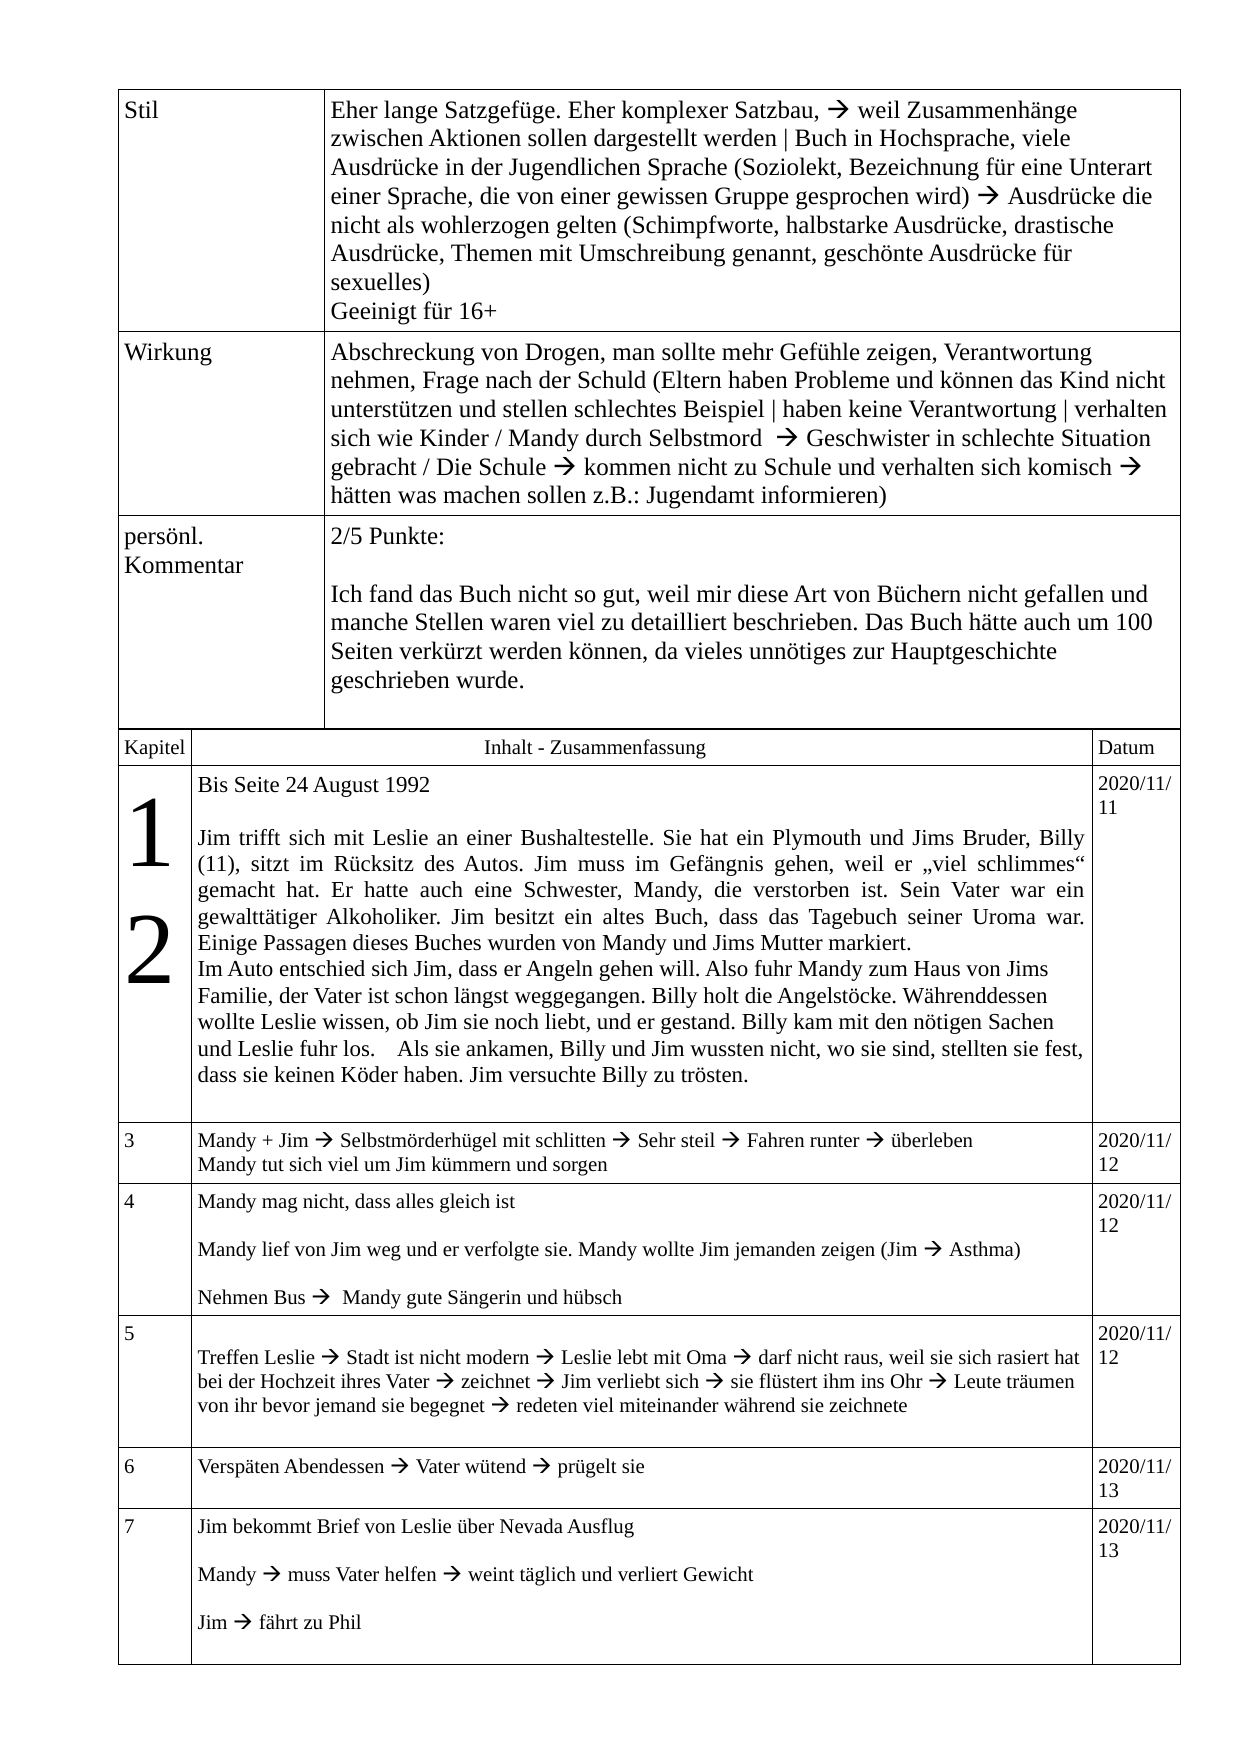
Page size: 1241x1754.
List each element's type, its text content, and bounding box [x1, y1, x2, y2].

table_header Inhalt - Zusammenfassung [192, 730, 1092, 765]
table_cell Stil [119, 90, 324, 331]
table_cell 2020/11/13 [1093, 1448, 1180, 1507]
table_cell 2/5 Punkte: Ich fand das Buch nicht so gut, weil mir diese Art von Büchern nicht gefallen und manche Stellen waren viel zu detailliert beschrieben. Das Buch hätte auch um 100 Seiten verkürzt werden können, da vieles unnötiges zur Hauptgeschichte geschrieben wurde. [325, 516, 1180, 728]
table_cell 7 [119, 1509, 191, 1664]
table_cell 5 [119, 1316, 191, 1447]
table_cell Treffen Leslie  Stadt ist nicht modern  Leslie lebt mit Oma  darf nicht raus, weil sie sich rasiert hat bei der Hochzeit ihres Vater  zeichnet  Jim verliebt sich  sie flüstert ihm ins Ohr  Leute träumen von ihr bevor jemand sie begegnet  redeten viel miteinander während sie zeichnete [192, 1316, 1092, 1447]
table_cell 2020/11/11 [1093, 766, 1180, 1122]
table_cell Mandy + Jim  Selbstmörderhügel mit schlitten  Sehr steil  Fahren runter  überleben Mandy tut sich viel um Jim kümmern und sorgen [192, 1123, 1092, 1183]
table_header Kapitel [119, 730, 191, 765]
table_header Datum [1093, 730, 1180, 765]
table_cell Abschreckung von Drogen, man sollte mehr Gefühle zeigen, Verantwortung nehmen, Frage nach der Schuld (Eltern haben Probleme und können das Kind nicht unterstützen und stellen schlechtes Beispiel | haben keine Verantwortung | verhalten sich wie Kinder / Mandy durch Selbstmord  Geschwister in schlechte Situation gebracht / Die Schule  kommen nicht zu Schule und verhalten sich komisch  hätten was machen sollen z.B.: Jugendamt informieren) [325, 332, 1180, 515]
table_cell 2020/11/12 [1093, 1123, 1180, 1183]
table_cell 1 2 [119, 766, 191, 1122]
table_cell 4 [119, 1184, 191, 1315]
table_cell Mandy mag nicht, dass alles gleich ist Mandy lief von Jim weg und er verfolgte sie. Mandy wollte Jim jemanden zeigen (Jim  Asthma) Nehmen Bus  Mandy gute Sängerin und hübsch [192, 1184, 1092, 1315]
table_cell 2020/11/13 [1093, 1509, 1180, 1664]
table_cell 2020/11/12 [1093, 1184, 1180, 1315]
table_cell Eher lange Satzgefüge. Eher komplexer Satzbau,  weil Zusammenhänge zwischen Aktionen sollen dargestellt werden | Buch in Hochsprache, viele Ausdrücke in der Jugendlichen Sprache (Soziolekt, Bezeichnung für eine Unterart einer Sprache, die von einer gewissen Gruppe gesprochen wird)  Ausdrücke die nicht als wohlerzogen gelten (Schimpfworte, halbstarke Ausdrücke, drastische Ausdrücke, Themen mit Umschreibung genannt, geschönte Ausdrücke für sexuelles) Geeinigt für 16+ [325, 90, 1180, 331]
table_cell Wirkung [119, 332, 324, 515]
table_cell 3 [119, 1123, 191, 1183]
table_cell Jim bekommt Brief von Leslie über Nevada Ausflug Mandy  muss Vater helfen  weint täglich und verliert Gewicht Jim  fährt zu Phil [192, 1509, 1092, 1664]
table_cell 2020/11/12 [1093, 1316, 1180, 1447]
table_cell Verspäten Abendessen  Vater wütend  prügelt sie [192, 1448, 1092, 1507]
table_cell persönl. Kommentar [119, 516, 324, 728]
table_cell 6 [119, 1448, 191, 1507]
table_cell Bis Seite 24 August 1992 Jim trifft sich mit Leslie an einer Bushaltestelle. Sie hat ein Plymouth und Jims Bruder, Billy (11), sitzt im Rücksitz des Autos. Jim muss im Gefängnis gehen, weil er „viel schlimmes“ gemacht hat. Er hatte auch eine Schwester, Mandy, die verstorben ist. Sein Vater war ein gewalttätiger Alkoholiker. Jim besitzt ein altes Buch, dass das Tagebuch seiner Uroma war. Einige Passagen dieses Buches wurden von Mandy und Jims Mutter markiert. Im Auto entschied sich Jim, dass er Angeln gehen will. Also fuhr Mandy zum Haus von Jims Familie, der Vater ist schon längst weggegangen. Billy holt die Angelstöcke. Währenddessen wollte Leslie wissen, ob Jim sie noch liebt, und er gestand. Billy kam mit den nötigen Sachen und Leslie fuhr los. Als sie ankamen, Billy und Jim wussten nicht, wo sie sind, stellten sie fest, dass sie keinen Köder haben. Jim versuchte Billy zu trösten. [192, 766, 1092, 1122]
